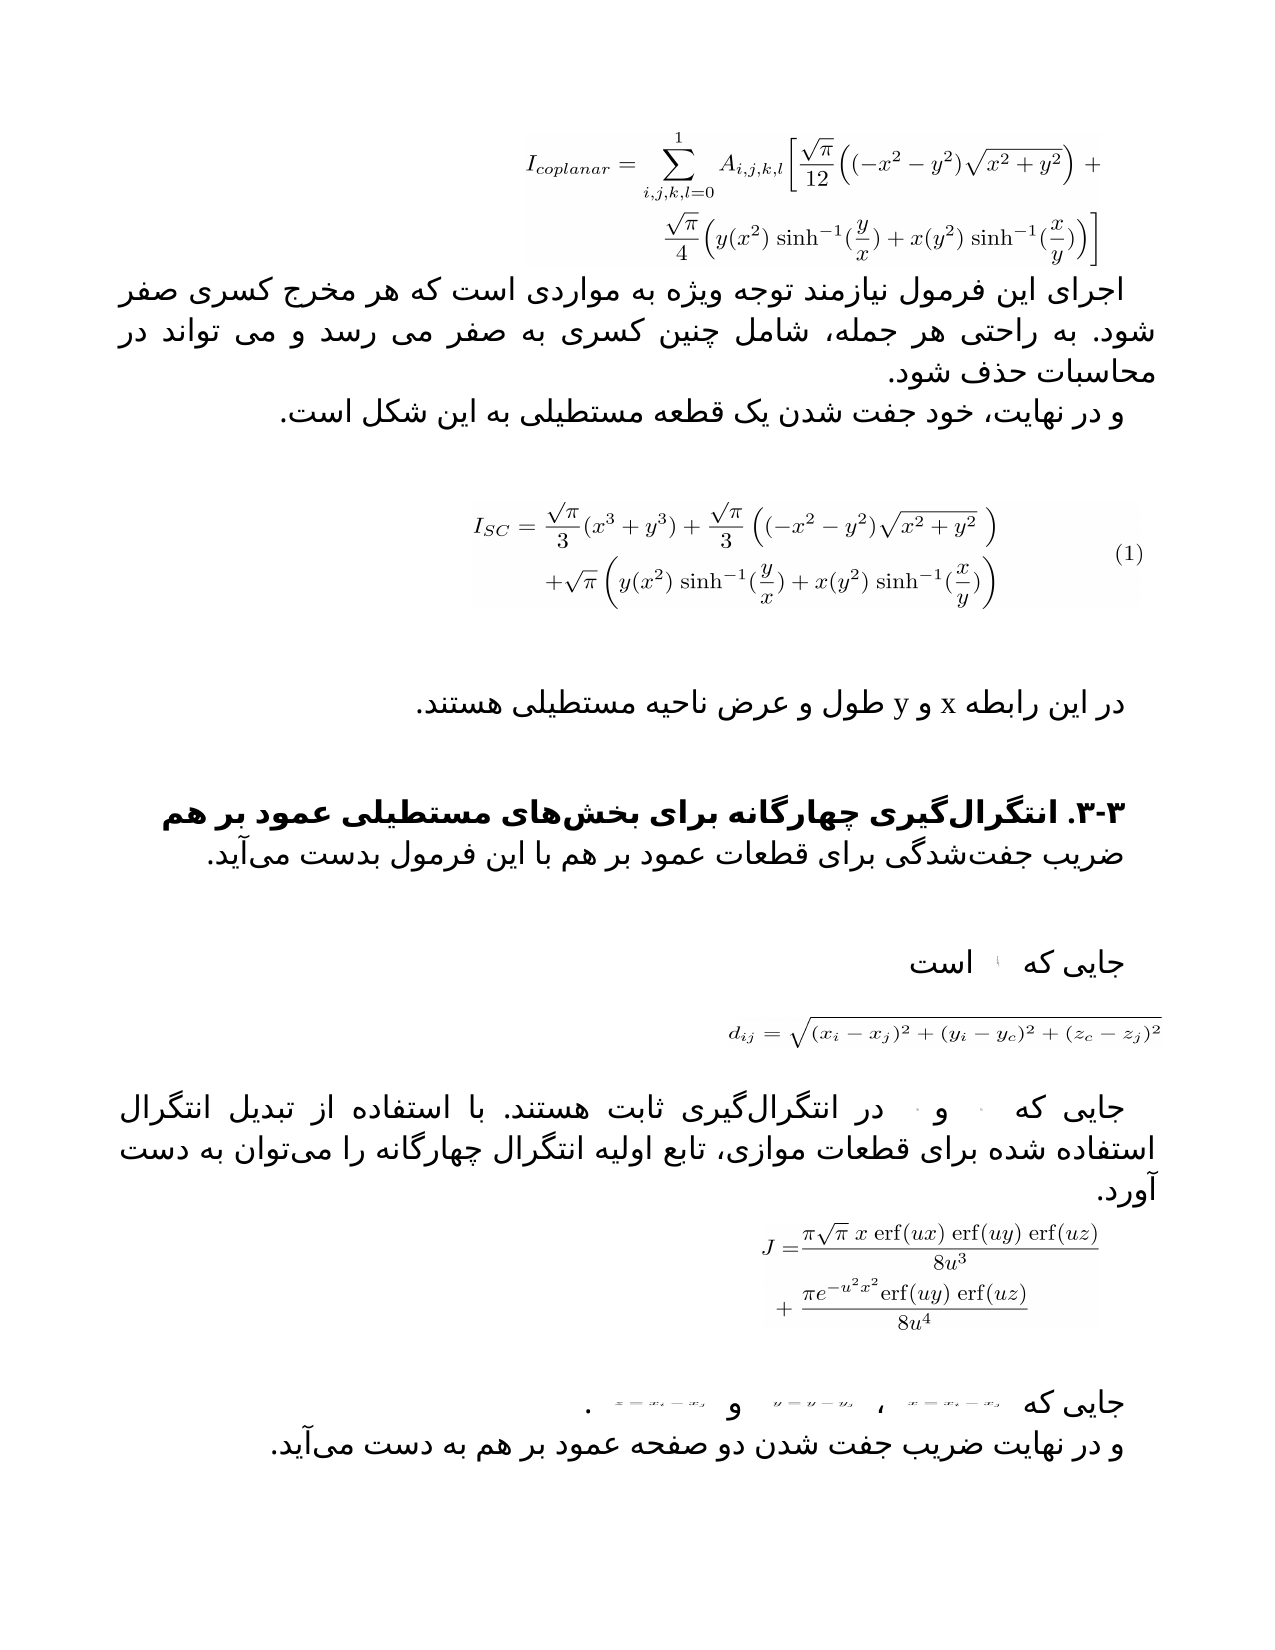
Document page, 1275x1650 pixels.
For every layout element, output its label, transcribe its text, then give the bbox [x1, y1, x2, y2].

picture [729, 1017, 1162, 1048]
picture [526, 132, 1101, 266]
text ضریب جفت‌شدگی برای قطعات عمود بر هم با این فرمول بدست می‌آید. [118, 836, 1157, 877]
text ۳-۳. انتگرال‌گیری چهارگانه برای بخش‌های مستطیلی عمود بر هم [118, 795, 1157, 836]
text جایی که ، و . [118, 1386, 1157, 1426]
picture [773, 1402, 853, 1407]
picture [762, 1223, 1099, 1330]
text جایی که است [118, 946, 1157, 987]
text در این رابطه x و y طول و عرض ناحیه مستطیلی هستند. [118, 685, 1157, 726]
picture [908, 1402, 1000, 1407]
text و در نهایت، خود جفت شدن یک قطعه مستطیلی به این شکل است. [118, 395, 1157, 436]
picture [615, 1402, 705, 1407]
text جایی که و در انتگرال‌گیری ثابت هستند. با استفاده از تبدیل انتگرال استفاده شده برای قطعات موازی، تابع اولیه انتگرال چهارگانه را می‌توان به دست آورد. [118, 1090, 1157, 1213]
text و در نهایت ضریب جفت شدن دو صفحه عمود بر هم به دست می‌آید. [118, 1426, 1157, 1467]
picture [996, 956, 1000, 967]
picture [473, 502, 1142, 609]
text اجرای این فرمول نیازمند توجه ویژه به مواردی است که هر مخرج کسری صفر شود. به راحتی هر جمله، شامل چنین کسری به صفر می رسد و می تواند در محاسبات حذف شود. [118, 118, 1157, 395]
